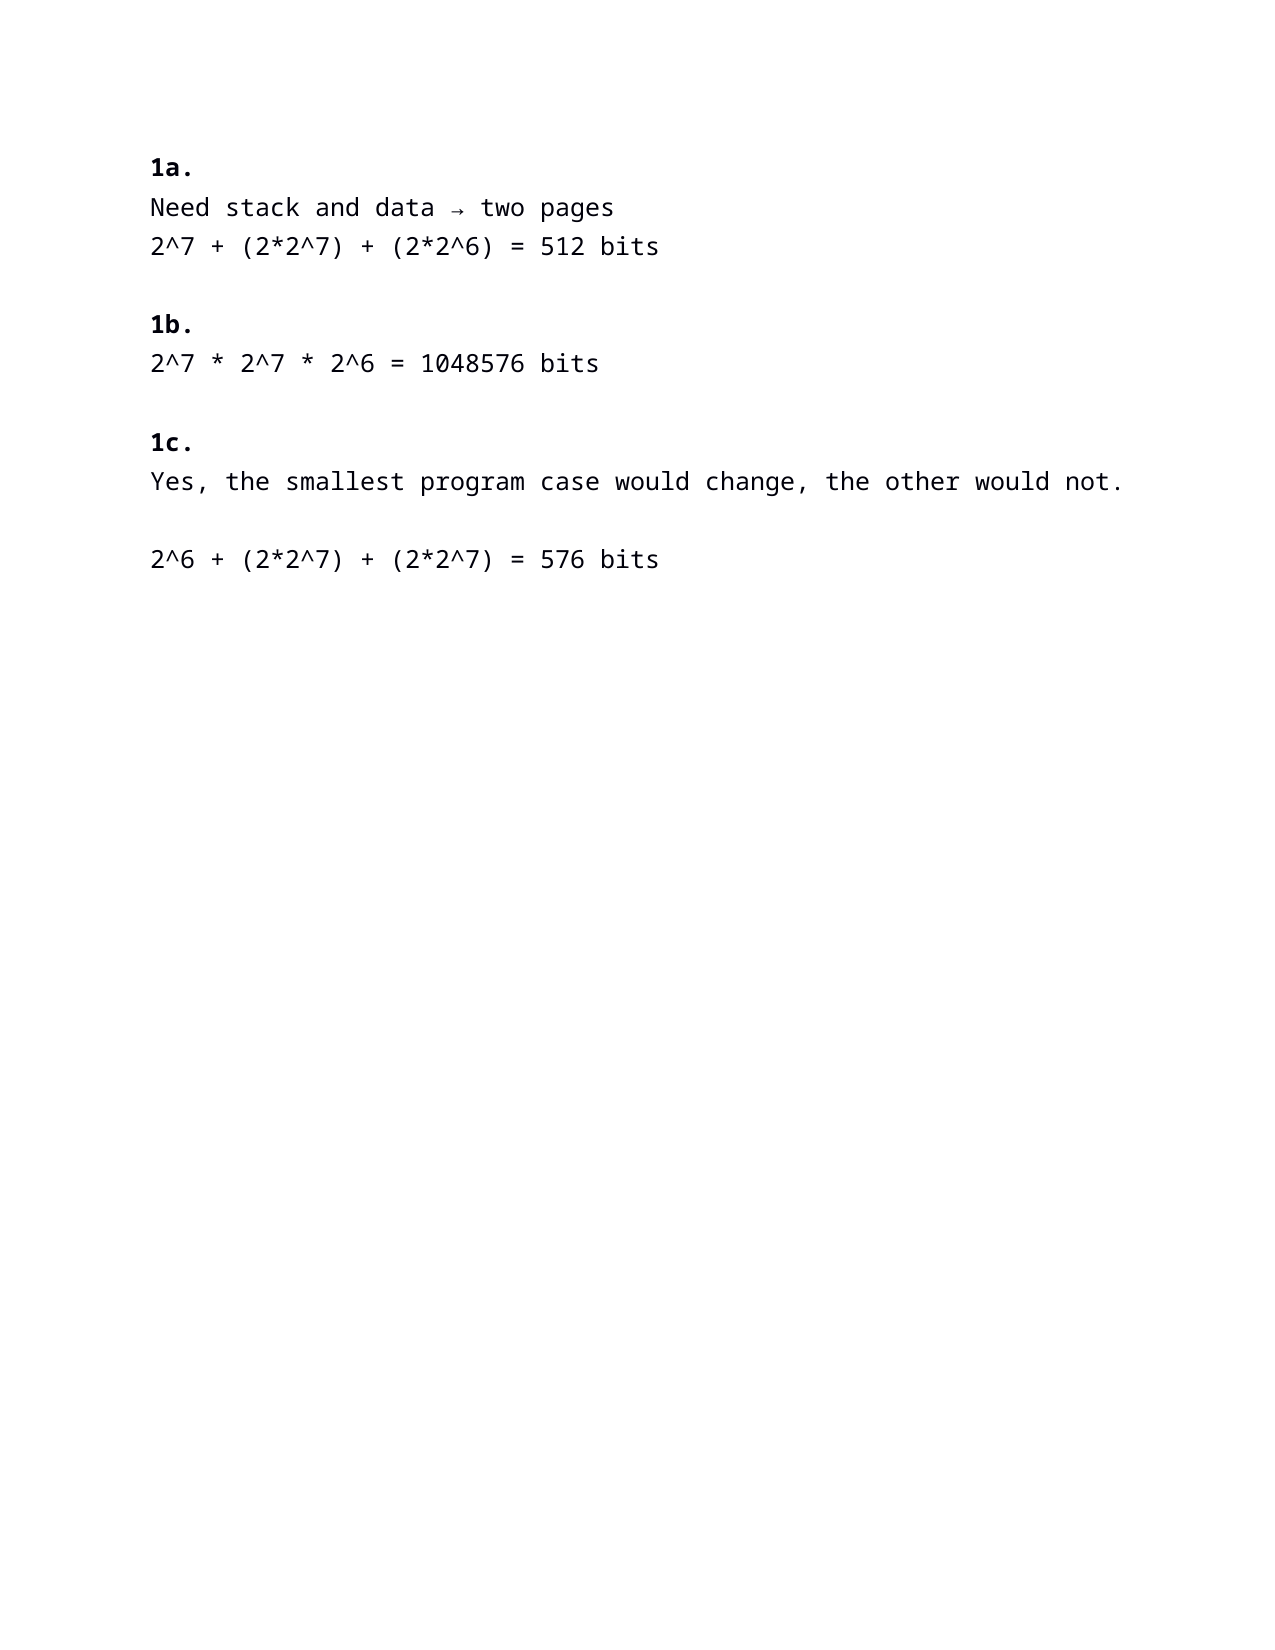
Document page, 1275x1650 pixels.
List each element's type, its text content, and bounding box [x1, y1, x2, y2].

text Need stack and data → two pages [150, 189, 1125, 223]
text 2^7 * 2^7 * 2^6 = 1048576 bits [150, 346, 1125, 380]
text 1a. [150, 150, 1125, 184]
text 1c. [150, 424, 1125, 458]
text Yes, the smallest program case would change, the other would not. [150, 463, 1125, 497]
text 2^6 + (2*2^7) + (2*2^7) = 576 bits [150, 542, 1125, 576]
text 2^7 + (2*2^7) + (2*2^6) = 512 bits [150, 228, 1125, 262]
text 1b. [150, 307, 1125, 341]
